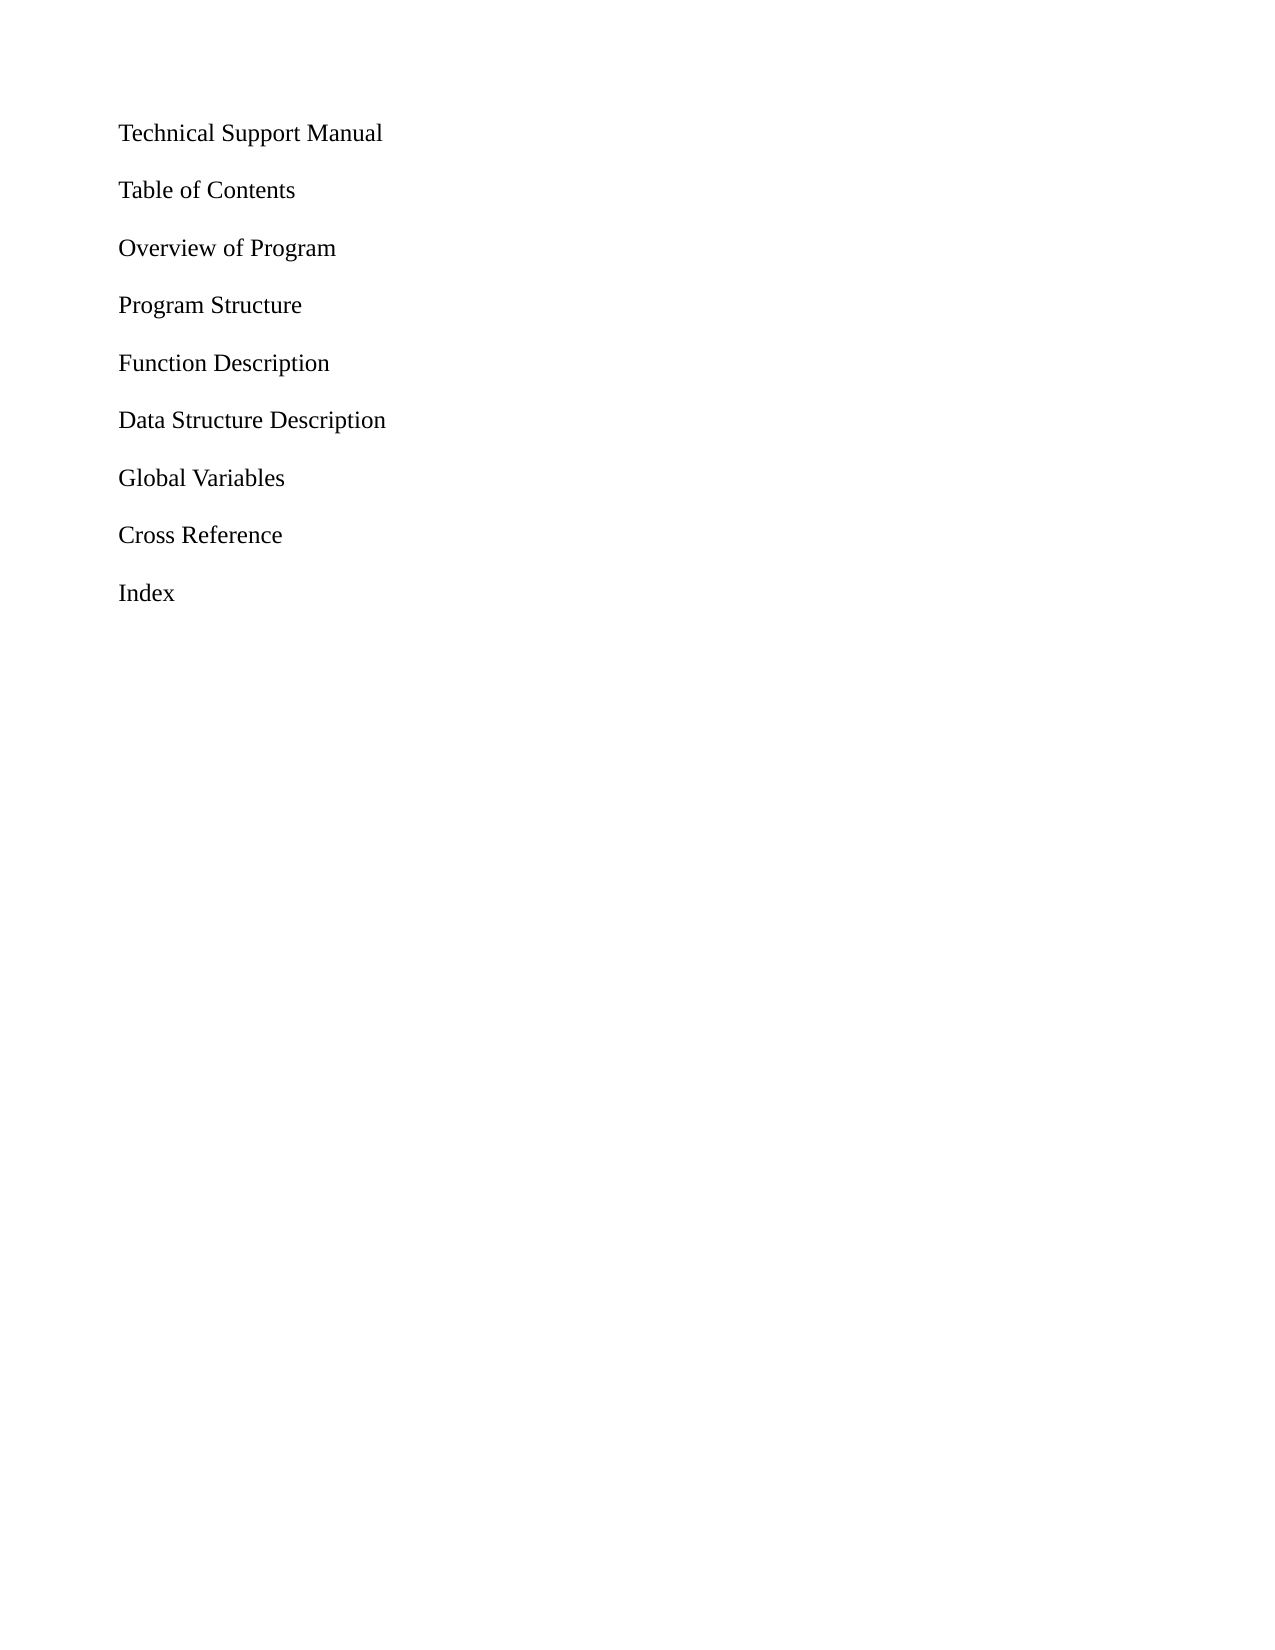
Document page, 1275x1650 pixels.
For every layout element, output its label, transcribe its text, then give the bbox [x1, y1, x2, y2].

text Overview of Program [118, 233, 1157, 262]
text Data Structure Description [118, 406, 1157, 434]
text Table of Contents [118, 176, 1157, 204]
text Function Description [118, 348, 1157, 377]
text Cross Reference [118, 521, 1157, 549]
text Technical Support Manual [118, 118, 1157, 147]
text Program Structure [118, 291, 1157, 319]
text Global Variables [118, 463, 1157, 492]
text Index [118, 578, 1157, 607]
